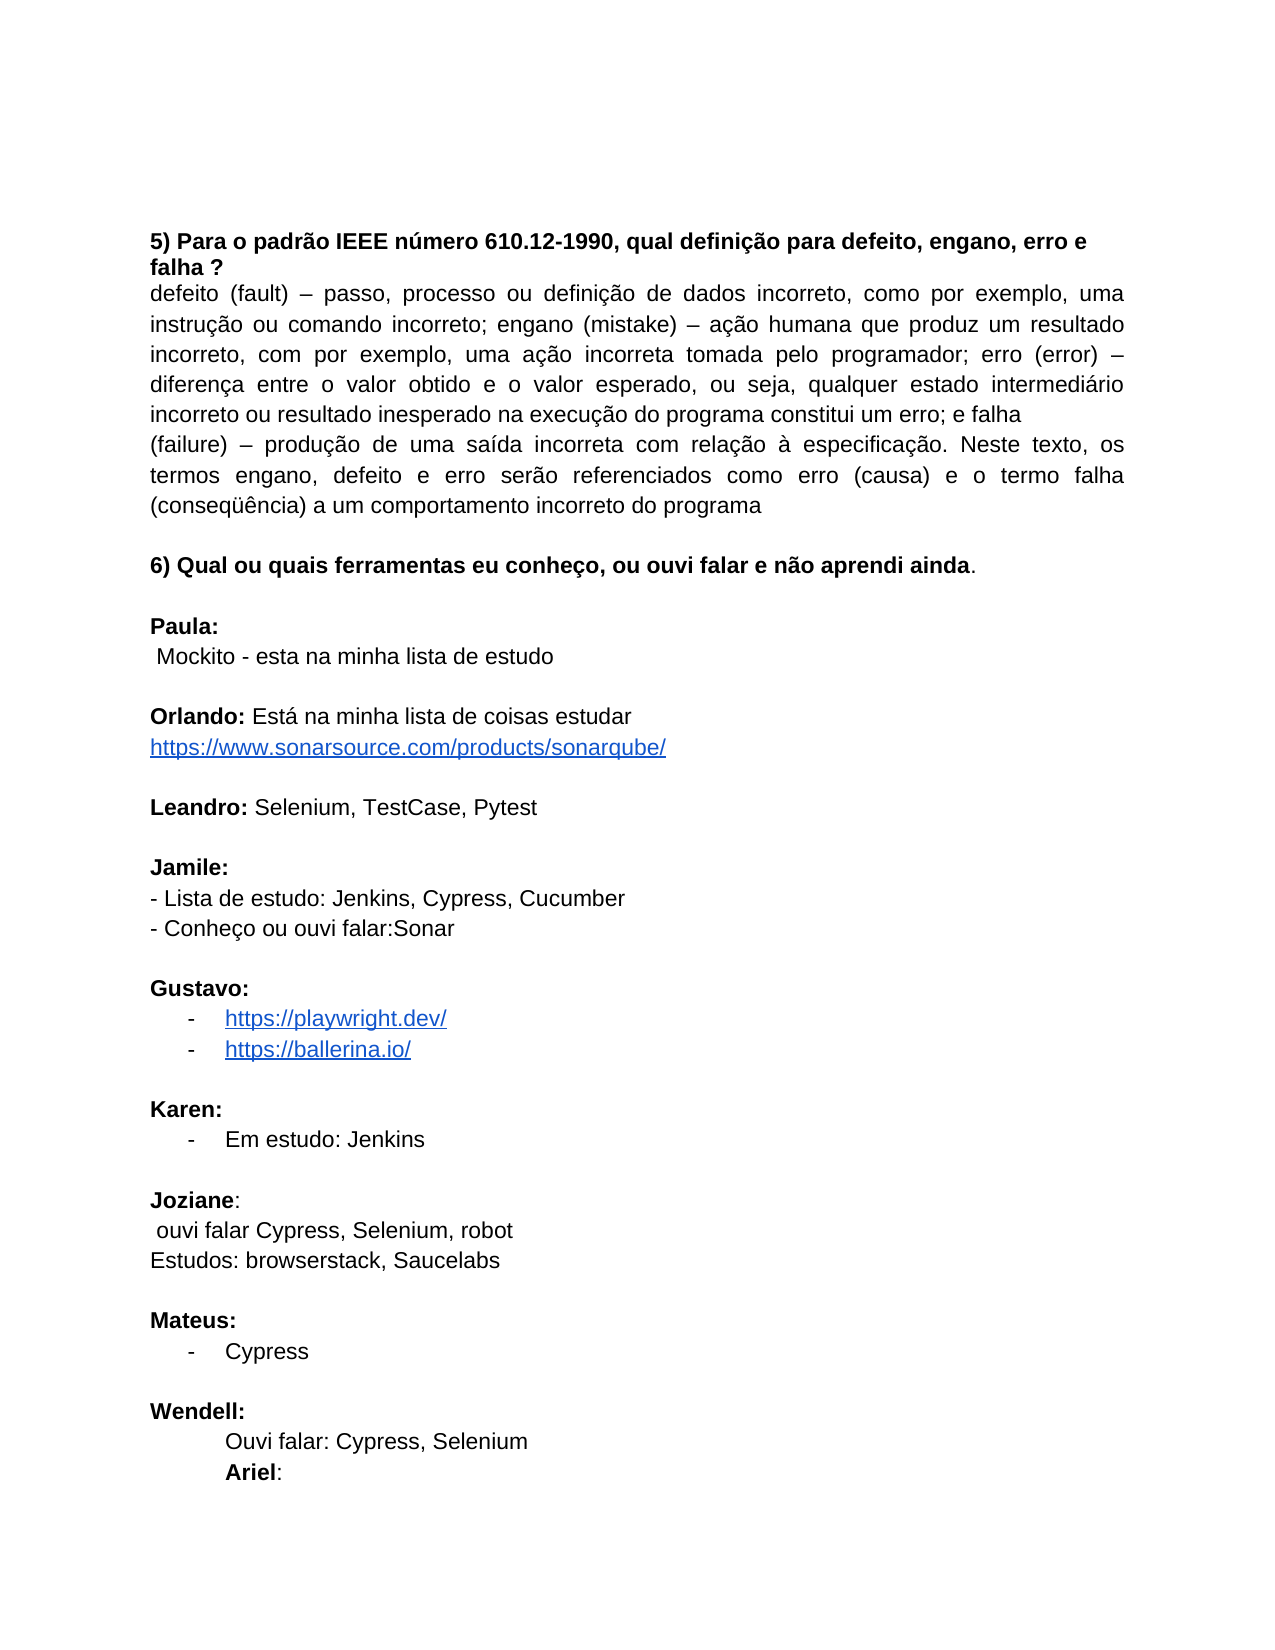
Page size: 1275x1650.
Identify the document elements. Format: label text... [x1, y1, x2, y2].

text Jamile: [150, 854, 1125, 881]
text (failure) – produção de uma saída incorreta com relação à especificação. Neste texto, os termos engano, defeito e erro serão referenciados como erro (causa) e o termo falha (conseqüência) a um comportamento incorreto do programa [150, 431, 1125, 518]
list Em estudo: Jenkins [187, 1126, 1125, 1153]
text Karen: [150, 1096, 1125, 1122]
text Orlando: Está na minha lista de coisas estudar https://www.sonarsource.com/products/sonarqube/ [150, 703, 1125, 760]
text Leandro: Selenium, TestCase, Pytest [150, 794, 1125, 820]
text Wendell: [150, 1398, 1125, 1424]
text Ariel: [150, 1458, 1125, 1485]
text defeito (fault) – passo, processo ou definição de dados incorreto, como por exemplo, uma instrução ou comando incorreto; engano (mistake) – ação humana que produz um resultado incorreto, com por exemplo, uma ação incorreta tomada pelo programador; erro (error) – diferença entre o valor obtido e o valor esperado, ou seja, qualquer estado intermediário incorreto ou resultado inesperado na execução do programa constitui um erro; e falha [150, 280, 1125, 428]
text Mockito - esta na minha lista de estudo [150, 643, 1125, 669]
text - Lista de estudo: Jenkins, Cypress, Cucumber [150, 884, 1125, 911]
list Cypress [187, 1338, 1125, 1364]
text Joziane: ouvi falar Cypress, Selenium, robot [150, 1187, 1125, 1243]
text Mateus: [150, 1307, 1125, 1334]
text Ouvi falar: Cypress, Selenium [150, 1428, 1125, 1455]
text - Conheço ou ouvi falar:Sonar [150, 915, 1125, 941]
text Paula: [150, 613, 1125, 639]
list https://ballerina.io/ [187, 1036, 1125, 1062]
text 6) Qual ou quais ferramentas eu conheço, ou ouvi falar e não aprendi ainda. [150, 552, 1125, 579]
text 5) Para o padrão IEEE número 610.12-1990, qual definição para defeito, engano, erro e falha ? [150, 228, 1125, 280]
text Gustavo: [150, 975, 1125, 1002]
text Estudos: browserstack, Saucelabs [150, 1247, 1125, 1273]
list https://playwright.dev/ [187, 1005, 1125, 1032]
